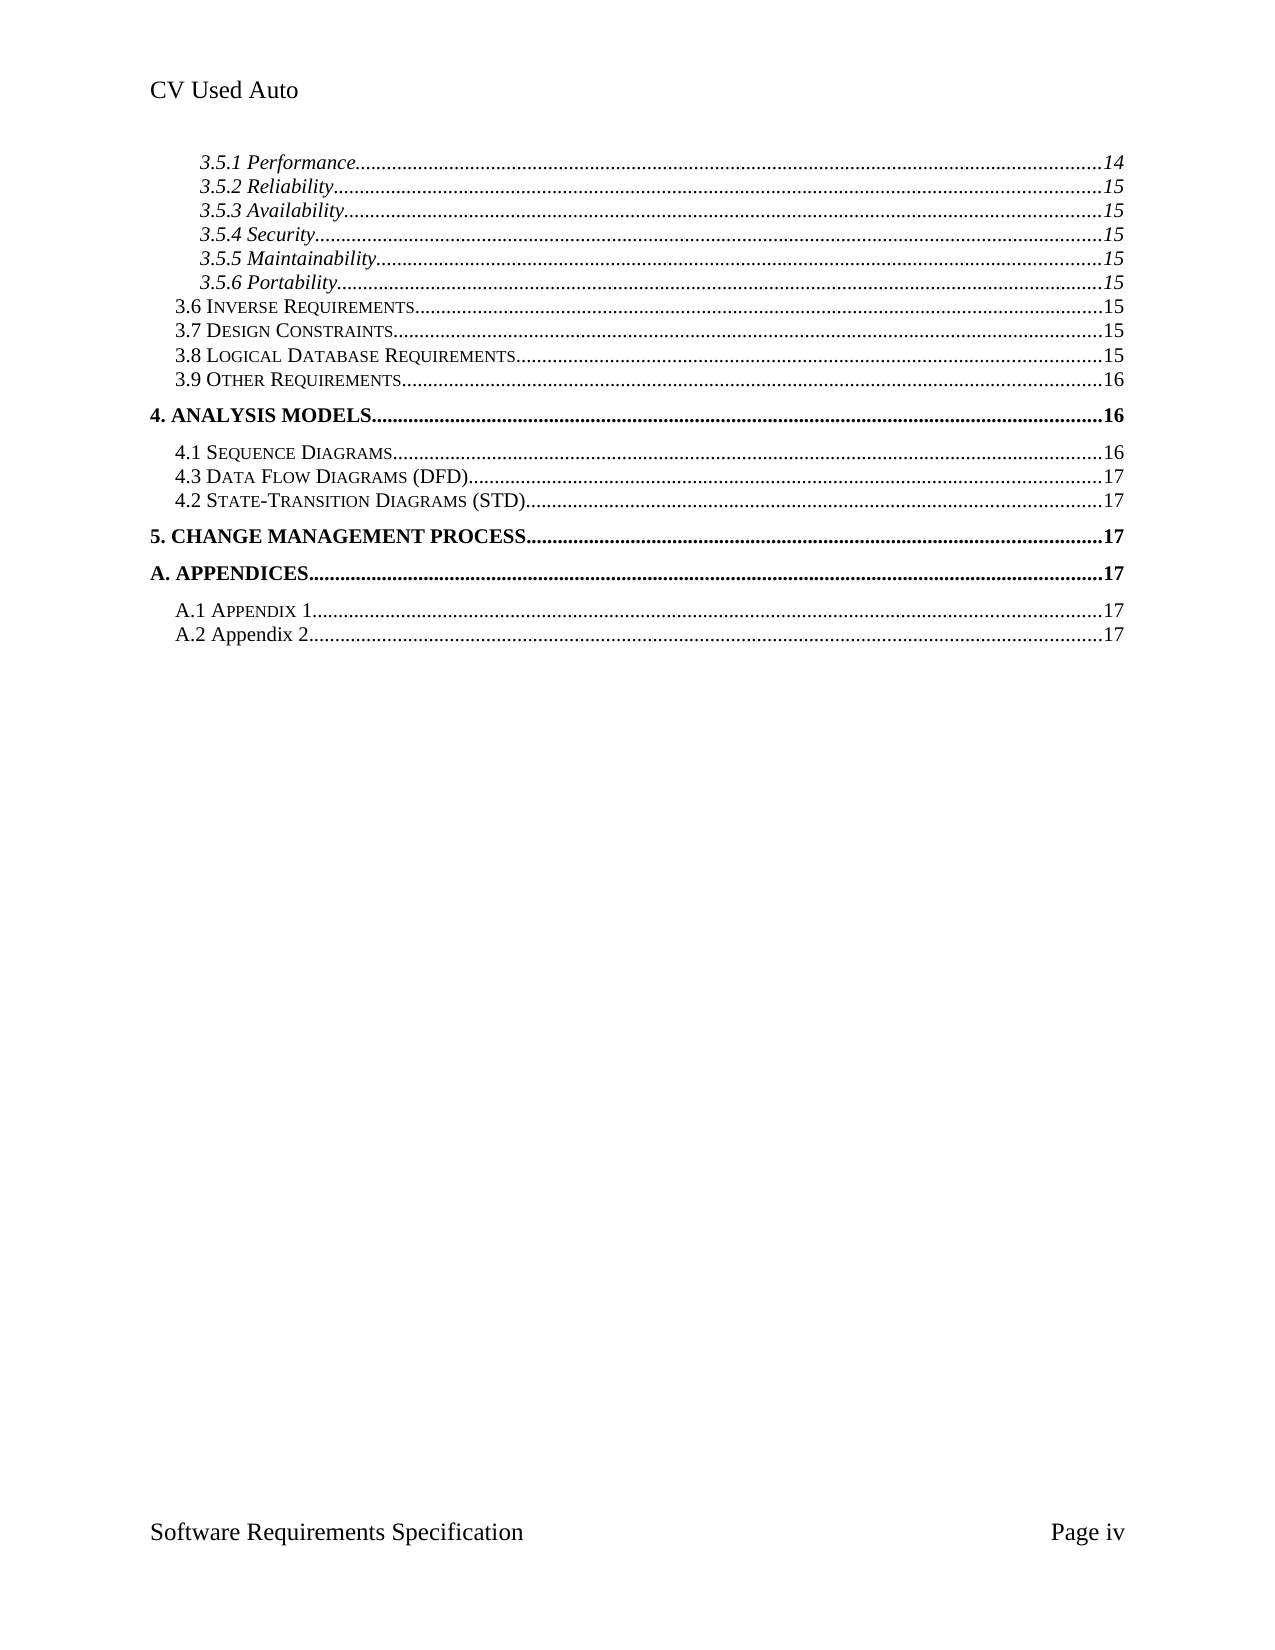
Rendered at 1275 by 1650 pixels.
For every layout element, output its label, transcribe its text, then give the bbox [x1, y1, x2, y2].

text 3.5.5 Maintainability 15 [200, 246, 1125, 270]
text 4.2 State-Transition Diagrams (STD) 17 [175, 488, 1125, 512]
text 3.9 Other Requirements 16 [175, 367, 1125, 391]
text 4. Analysis Models 16 [150, 403, 1125, 427]
text A. Appendices 17 [150, 561, 1125, 585]
text 3.5.6 Portability 15 [200, 270, 1125, 294]
text 4.3 Data Flow Diagrams (DFD) 17 [175, 464, 1125, 488]
text A.2 Appendix 2 17 [175, 622, 1125, 646]
text 3.8 Logical Database Requirements 15 [175, 342, 1125, 367]
text 3.5.2 Reliability 15 [200, 174, 1125, 198]
text 3.5.4 Security 15 [200, 222, 1125, 246]
text 3.5.1 Performance 14 [200, 150, 1125, 174]
text 3.6 Inverse Requirements 15 [175, 294, 1125, 318]
text A.1 Appendix 1 17 [175, 597, 1125, 622]
text 3.5.3 Availability 15 [200, 198, 1125, 222]
text 3.7 Design Constraints 15 [175, 318, 1125, 342]
text 5. Change Management Process 17 [150, 524, 1125, 548]
text 4.1 Sequence Diagrams 16 [175, 440, 1125, 464]
